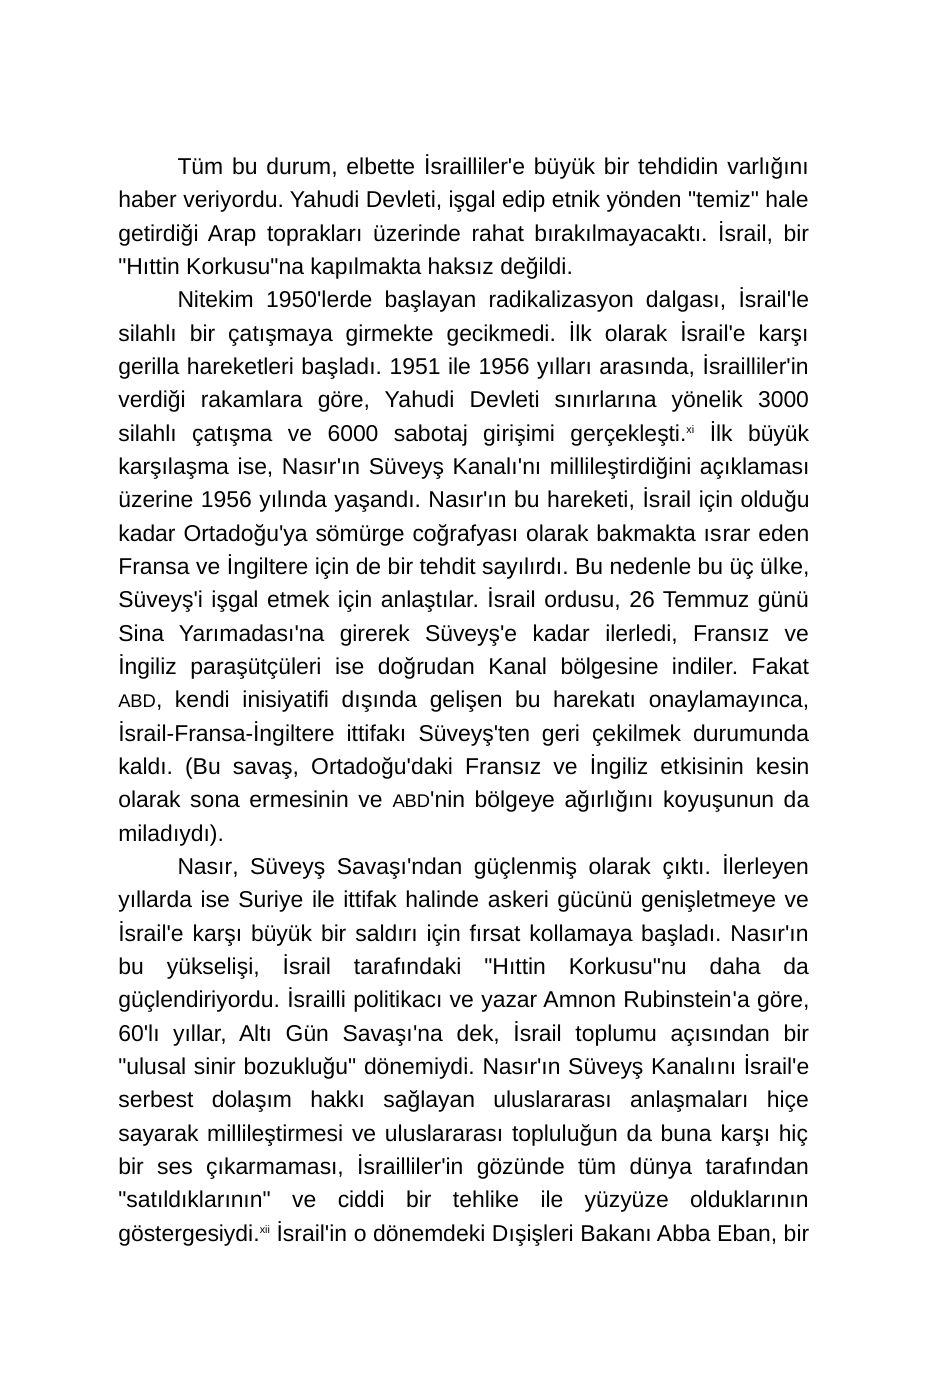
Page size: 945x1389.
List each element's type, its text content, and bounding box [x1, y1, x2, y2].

text Tüm bu durum, elbette İsrailliler'e büyük bir tehdidin varlığını haber ve­ri­yor­du. Yahudi Devleti, işgal edip etnik yönden "temiz" hale getirdiği A­rap toprakları üzerinde rahat bırakılmayacaktı. İsrail, bir "Hıttin Korku­su"na ka­pılmakta haksız değildi. [118, 148, 809, 281]
text Nasır, Süveyş Savaşı'ndan güçlenmiş olarak çıktı. İlerleyen yıllarda ise Suriye ile ittifak halinde askeri gücünü genişletmeye ve İsrail'e karşı büyük bir saldırı için fırsat kollamaya başladı. Nasır'ın bu yükselişi, İsrail tara­fın­daki "Hıttin Korkusu"nu daha da güçlendiriyordu. İsrailli politikacı ve yazar Amnon Rubinstein'a göre, 60'lı yıllar, Altı Gün Savaşı'na dek, İsrail toplumu açısından bir "ulusal sinir bozukluğu" dönemiydi. Nasır'ın Süveyş Kanalını İsrail'e serbest dolaşım hakkı sağlayan uluslararası anlaşmaları hiçe sayarak millileştirmesi ve uluslararası topluluğun da buna karşı hiç bir ses çıkarma­ması, İsrailliler'in gözünde tüm dünya tarafından "satıldıklarının" ve ciddi bir tehlike ile yüzyüze olduklarının göstergesiydi. İsrail'in o dönemdeki Dı­şişleri Bakanı Abba Eban, bir [118, 848, 809, 1248]
text Nitekim 1950'lerde başlayan radikalizasyon dalgası, İsrail'le silahlı bir çatışmaya girmekte gecikmedi. İlk olarak İsrail'e karşı gerilla hareketleri baş­ladı. 1951 ile 1956 yılları arasında, İsrailliler'in verdiği rakamlara göre, Ya­hudi Devleti sınırlarına yönelik 3000 silahlı çatışma ve 6000 sabotaj gi­rişimi ger­çekleşti. İlk büyük karşılaşma ise, Nasır'ın Süveyş Kanalı'nı mil­li­leş­tir­di­ği­ni açıklaması üzerine 1956 yılında yaşandı. Nasır'ın bu hareketi, İs­rail için olduğu kadar Ortadoğu'ya sömürge coğrafyası olarak bakmakta ıs­rar eden Fransa ve İngiltere için de bir tehdit sayılırdı. Bu nedenle bu üç ül­ke, Sü­veyş'­i işgal etmek için anlaştılar. İsrail ordusu, 26 Temmuz günü Sina Ya­rım­adası'na girerek Süveyş'e kadar ilerledi, Fransız ve İngiliz pa­raşüt­çüleri ise doğ­rudan Kanal bölgesine indiler. Fakat abd, kendi inisiyatifi dı­şın­da ge­lişen bu harekatı onaylamayınca, İsrail-Fransa-İngiltere ittifakı Sü­veyş'­ten ge­ri çekilmek durumunda kaldı. (Bu savaş, Ortadoğu'daki Fransız ve İngiliz et­kisinin kesin olarak sona ermesinin ve abd'nin bölgeye ağırlığını ko­yu­şu­nun da miladıydı). [118, 281, 809, 848]
